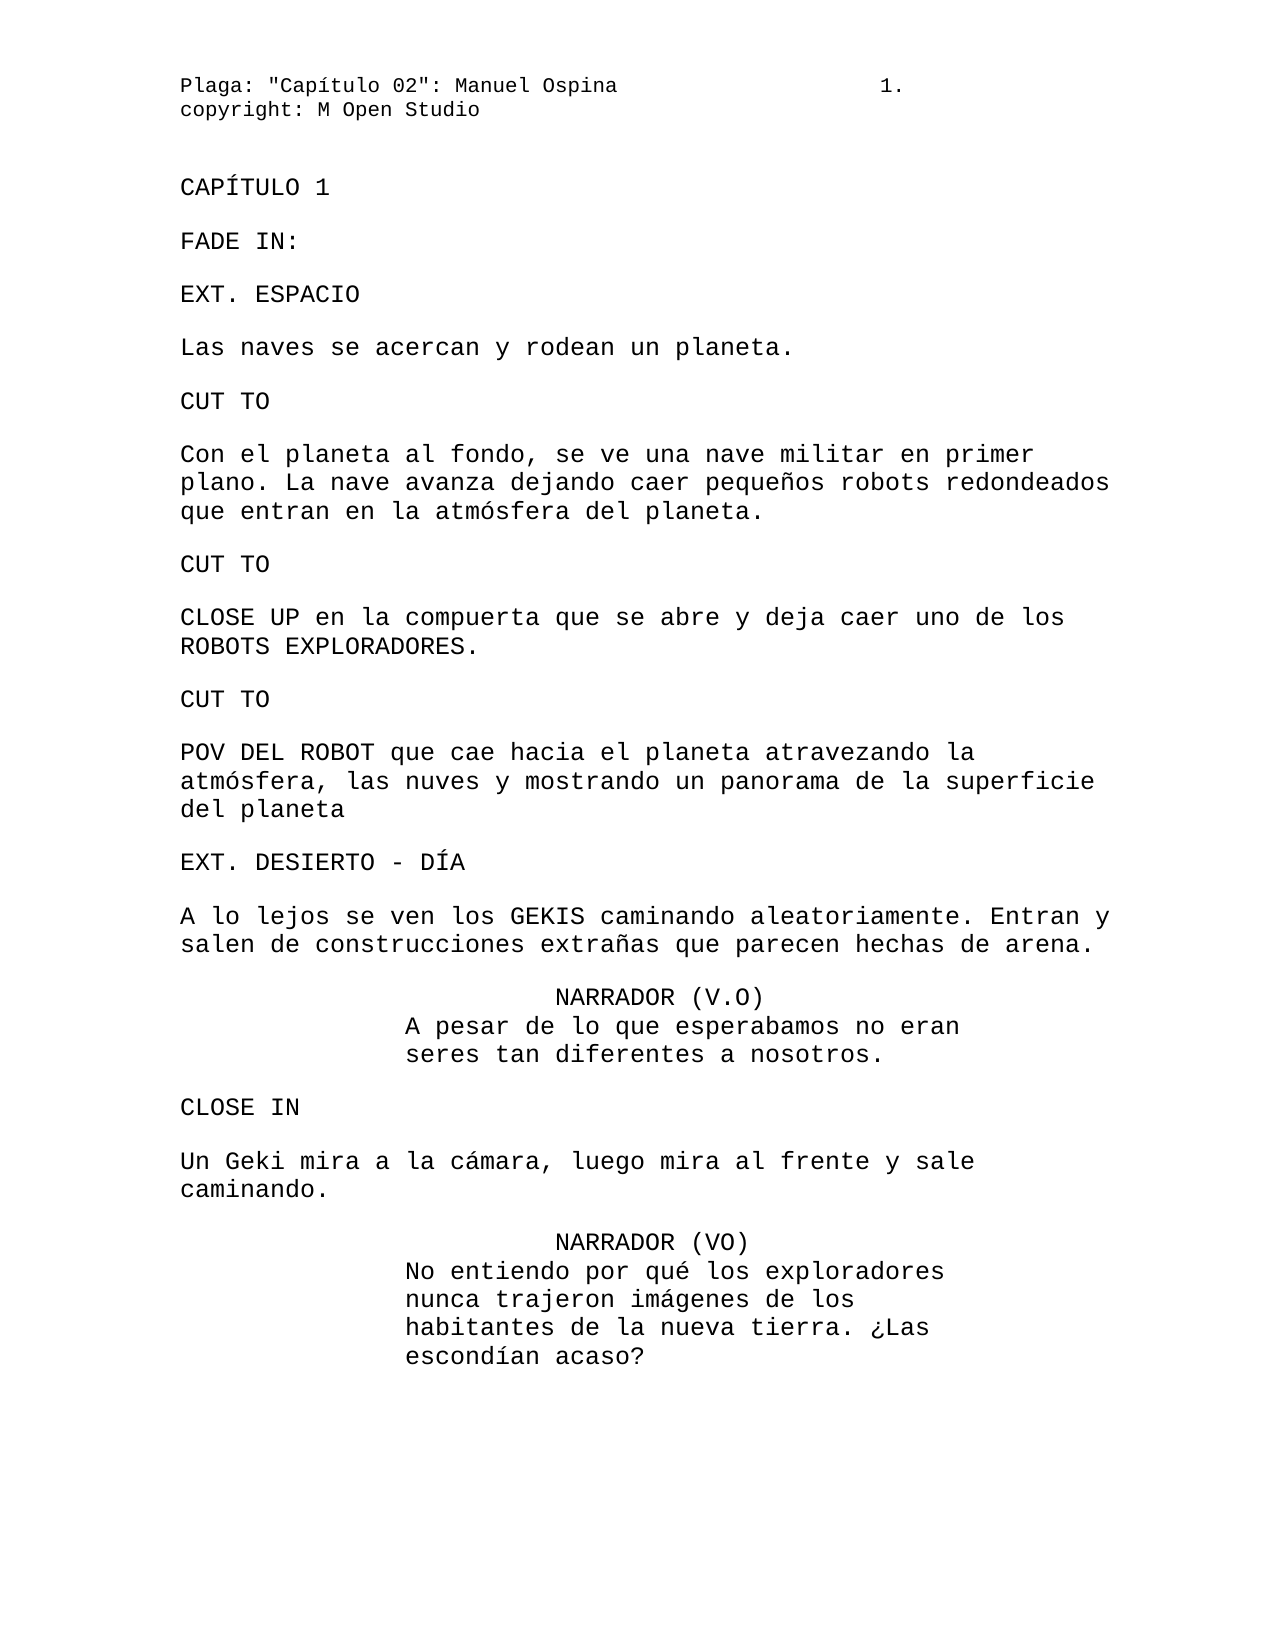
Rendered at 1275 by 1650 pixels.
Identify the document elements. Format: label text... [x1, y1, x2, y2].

text Las naves se acercan y rodean un planeta. [180, 335, 1125, 363]
text Con el planeta al fondo, se ve una nave militar en primer plano. La nave avanza dejando caer pequeños robots redondeados que entran en la atmósfera del planeta. [180, 442, 1125, 527]
text Cut to [180, 388, 1125, 417]
text No entiendo por qué los exploradores nunca trajeron imágenes de los habitantes de la nueva tierra. ¿Las escondían acaso? [405, 1258, 975, 1372]
text POV DEL ROBOT que cae hacia el planeta atravezando la atmósfera, las nuves y mostrando un panorama de la superficie del planeta [180, 740, 1125, 825]
text Un Geki mira a la cámara, luego mira al frente y sale caminando. [180, 1148, 1125, 1205]
text EXT. desierto - Día [180, 850, 1125, 878]
text FADE IN: [180, 228, 1125, 257]
text A lo lejos se ven los GEKIS caminando aleatoriamente. Entran y salen de construcciones extrañas que parecen hechas de arena. [180, 903, 1125, 960]
text ext. Espacio [180, 282, 1125, 310]
text Close in [180, 1095, 1125, 1123]
text Narrador (V.O) [555, 985, 975, 1013]
text capítulo 1 [180, 175, 1125, 203]
text CLOSE UP en la compuerta que se abre y deja caer uno de los ROBOTS EXPLORADORES. [180, 605, 1125, 662]
text Narrador (VO) [555, 1230, 975, 1258]
text Cut to [180, 552, 1125, 580]
text A pesar de lo que esperabamos no eran seres tan diferentes a nosotros. [405, 1013, 975, 1070]
text Cut to [180, 687, 1125, 715]
